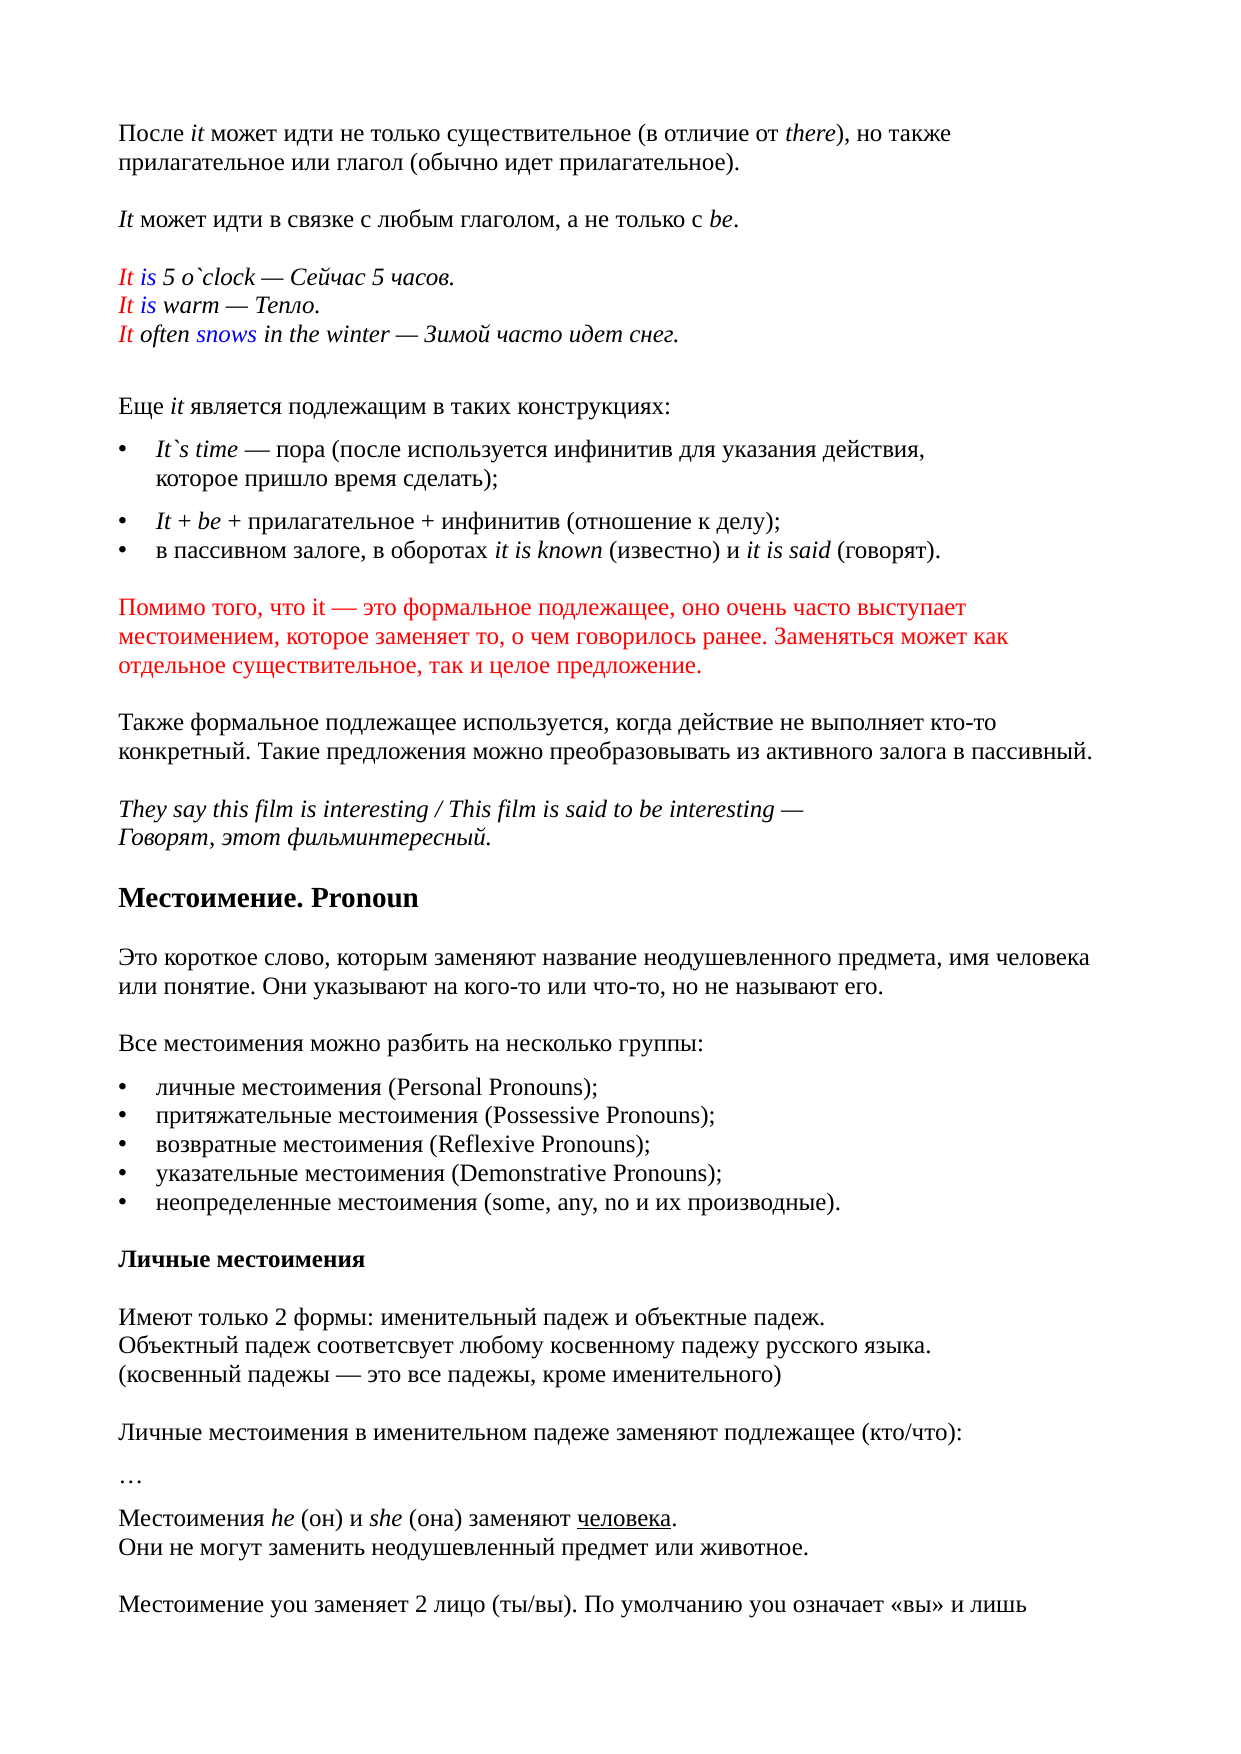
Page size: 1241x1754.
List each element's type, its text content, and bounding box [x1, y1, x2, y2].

text It может идти в связке с любым глаголом, а не только с be. [118, 204, 1122, 233]
list притяжательные местоимения (Possessive Pronouns); [118, 1100, 1122, 1129]
text Имеют только 2 формы: именительный падеж и объектные падеж. [118, 1302, 1122, 1330]
text Также формальное подлежащее используется, когда действие не выполняет кто-то конкретный. Такие предложения можно преобразовывать из активного залога в пассивный. [118, 707, 1122, 765]
list неопределенные местоимения (some, any, no и их производные). [118, 1187, 1122, 1215]
text Все местоимения можно разбить на несколько группы: [118, 1028, 1122, 1057]
text После it может идти не только существительное (в отличие от there), но также прилагательное или глагол (обычно идет прилагательное). [118, 118, 1122, 176]
text Личные местоимения в именительном падеже заменяют подлежащее (кто/что): [118, 1417, 1122, 1445]
text It is warm — Тепло. [118, 291, 1122, 319]
list личные местоимения (Personal Pronouns); [118, 1072, 1122, 1100]
text It is 5 o`clock — Сейчас 5 часов. [118, 262, 1122, 291]
list в пассивном залоге, в оборотах it is known (известно) и it is said (говорят). [118, 535, 1122, 564]
list It + be + прилагательное + инфинитив (отношение к делу); [118, 506, 1122, 535]
text Местоимение you заменяет 2 лицо (ты/вы). По умолчанию you означает «вы» и лишь [118, 1589, 1122, 1618]
text Говорят, этот фильминтересный. [118, 822, 1122, 851]
text (косвенный падежы — это все падежы, кроме именительного) [118, 1359, 1122, 1388]
list указательные местоимения (Demonstrative Pronouns); [118, 1158, 1122, 1187]
text It often snows in the winter — Зимой часто идет снег. [118, 319, 1122, 348]
text Это короткое слово, которым заменяют название неодушевленного предмета, имя человека или понятие. Они указывают на кого-то или что-то, но не называют его. [118, 942, 1122, 1000]
text … [118, 1460, 1122, 1488]
text Местоимение. Pronoun [118, 880, 1122, 913]
text Еще it является подлежащим в таких конструкциях: [118, 391, 1122, 420]
text Они не могут заменить неодушевленный предмет или животное. [118, 1532, 1122, 1560]
text They say this film is interesting / This film is said to be interesting — [118, 794, 1122, 822]
list которое пришло время сделать); [118, 463, 1122, 492]
text Помимо того, что it — это формальное подлежащее, оно очень часто выступает местоимением, которое заменяет то, о чем говорилось ранее. Заменяться может как отдельное существительное, так и целое предложение. [118, 592, 1122, 679]
list возвратные местоимения (Reflexive Pronouns); [118, 1129, 1122, 1158]
text Местоимения he (он) и she (она) заменяют человека. [118, 1503, 1122, 1532]
list It`s time — пора (после используется инфинитив для указания действия, [118, 434, 1122, 463]
text Объектный падеж соответсвует любому косвенному падежу русского языка. [118, 1330, 1122, 1359]
text Личные местоимения [118, 1244, 1122, 1273]
